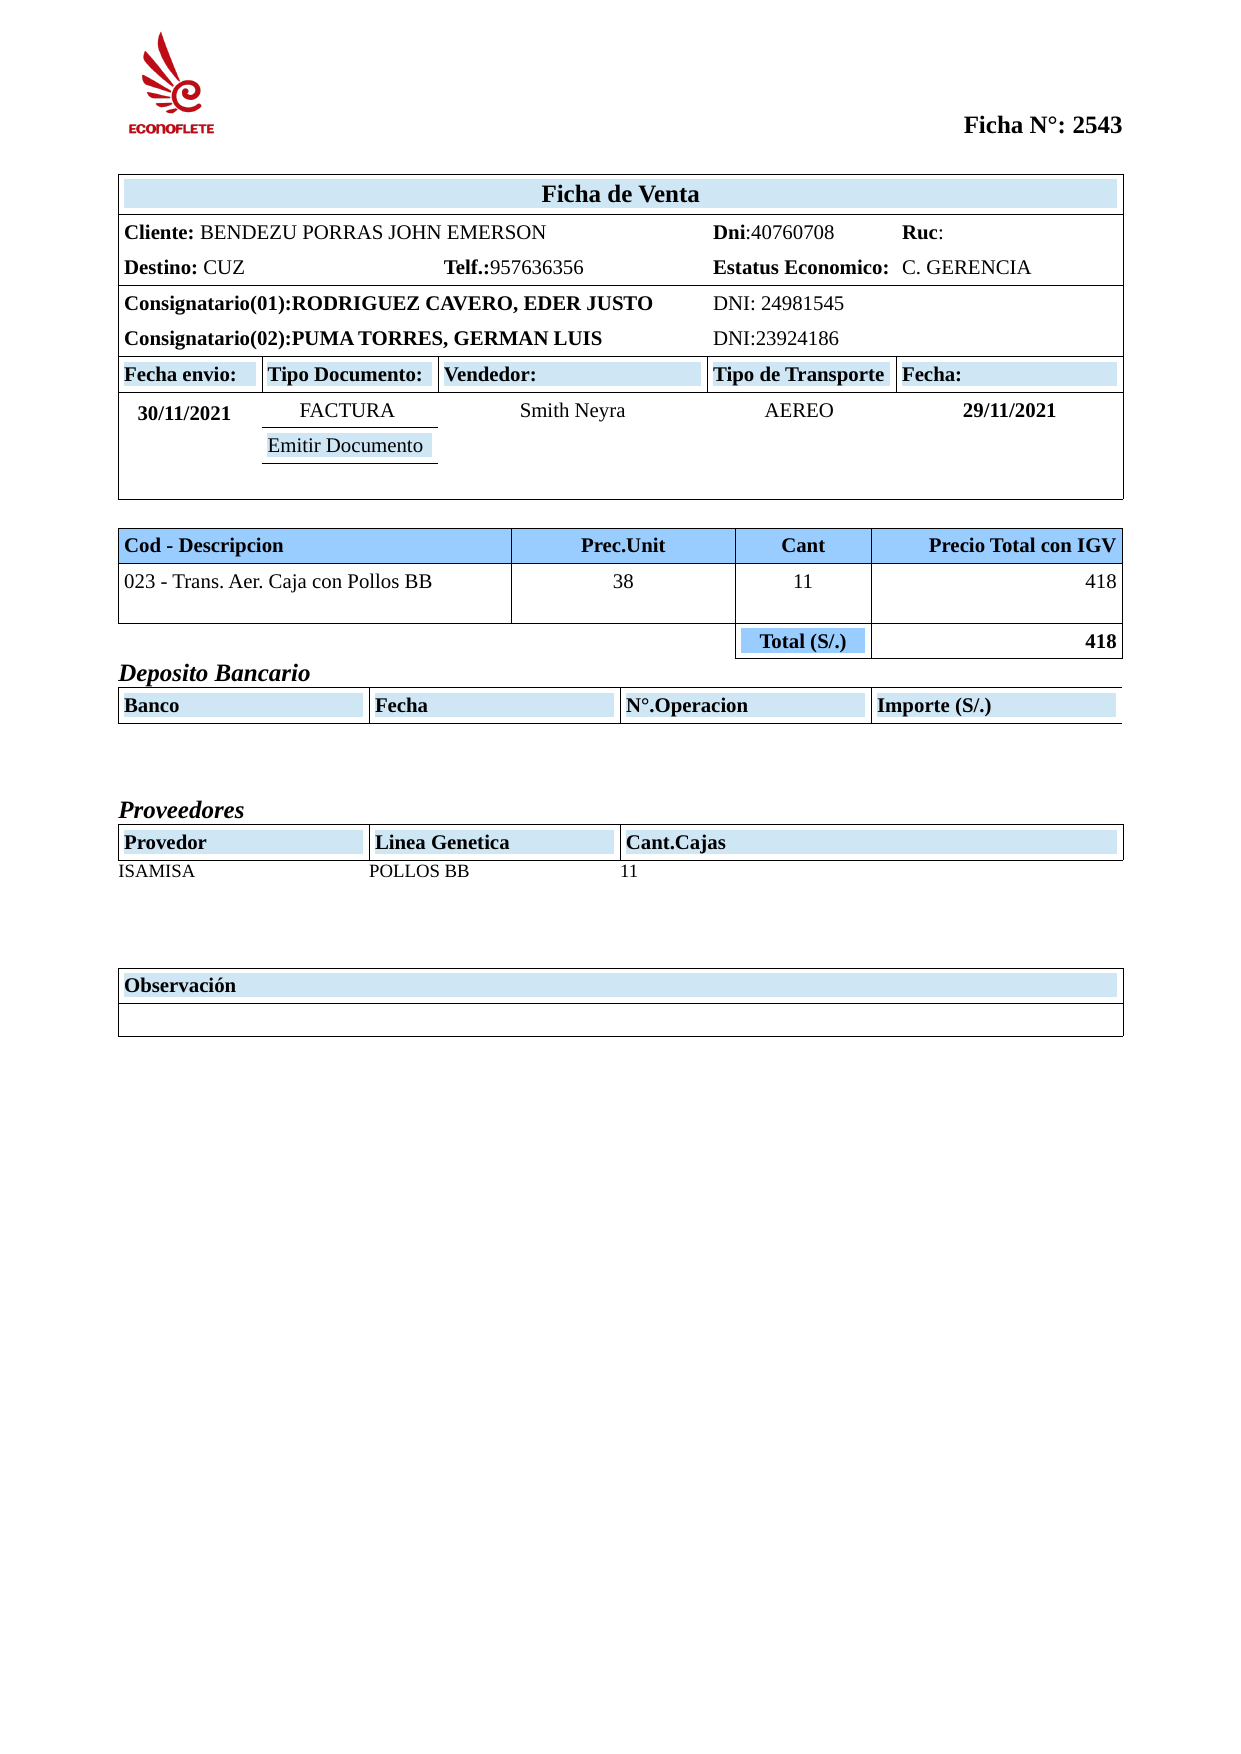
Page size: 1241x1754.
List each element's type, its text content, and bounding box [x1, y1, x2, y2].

table_header Cant [736, 529, 871, 563]
table_header Prec.Unit [512, 529, 735, 563]
table_cell [871, 724, 1122, 747]
table_cell FACTURA [262, 393, 438, 427]
table_cell Vendedor: [439, 357, 707, 392]
table_cell 418 [872, 564, 1122, 623]
table_cell [620, 881, 1123, 903]
table_cell [620, 903, 1123, 924]
table_cell [620, 924, 1123, 946]
table_cell 30/11/2021 [119, 393, 262, 498]
table_cell [262, 464, 438, 498]
table_cell Cliente: BENDEZU PORRAS JOHN EMERSON [119, 215, 707, 249]
table_cell C. GERENCIA [896, 249, 1123, 285]
table_header Importe (S/.) [872, 688, 1122, 723]
table_cell Consignatario(02):PUMA TORRES, GERMAN LUIS [119, 321, 707, 356]
table_header Provedor [119, 825, 369, 859]
table_cell 38 [512, 564, 735, 623]
table_cell [118, 747, 369, 771]
table_cell [620, 747, 871, 771]
table_cell 11 [620, 861, 1123, 881]
table_cell [369, 903, 620, 924]
table_cell [369, 724, 620, 747]
table_cell [369, 881, 620, 903]
table_cell Telf.:957636356 [438, 249, 707, 285]
table_cell [369, 747, 620, 771]
table_cell Fecha envio: [119, 357, 262, 392]
table_cell DNI:23924186 [707, 321, 1123, 356]
table_cell AEREO [707, 393, 896, 498]
text Deposito Bancario [118, 658, 1122, 687]
table_header Observación [119, 969, 1123, 1003]
table_header Linea Genetica [370, 825, 620, 859]
table_cell Dni:40760708 [707, 215, 896, 249]
table_cell [369, 924, 620, 946]
table_header N°.Operacion [621, 688, 871, 723]
table_cell [118, 724, 369, 747]
table_header Ficha de Venta [119, 175, 1123, 214]
table_cell [871, 747, 1122, 771]
table_cell DNI: 24981545 [707, 286, 1123, 321]
table_cell [118, 771, 369, 795]
table_cell [620, 946, 1123, 967]
table_header Precio Total con IGV [872, 529, 1122, 563]
table_cell [118, 903, 369, 924]
table_cell [620, 771, 871, 795]
picture [118, 31, 225, 134]
table_cell [118, 924, 369, 946]
table_cell [871, 771, 1122, 795]
table_cell 29/11/2021 [896, 393, 1123, 498]
table_cell Ruc: [896, 215, 1123, 249]
table_cell [118, 881, 369, 903]
table_cell ISAMISA [118, 861, 369, 881]
table_cell [620, 724, 871, 747]
table_cell Consignatario(01):RODRIGUEZ CAVERO, EDER JUSTO [119, 286, 707, 321]
table_cell Destino: CUZ [119, 249, 438, 285]
table_cell [119, 1004, 1123, 1036]
table_cell Fecha: [897, 357, 1123, 392]
table_cell Estatus Economico: [707, 249, 896, 285]
table_cell [369, 771, 620, 795]
text Proveedores [118, 795, 1122, 824]
table_cell [118, 946, 369, 967]
table_cell Tipo de Transporte [708, 357, 896, 392]
table_cell [118, 624, 511, 658]
table_cell 11 [736, 564, 871, 623]
table_cell Smith Neyra [438, 393, 707, 498]
table_cell [511, 624, 735, 658]
table_header Cant.Cajas [621, 825, 1123, 859]
table_cell POLLOS BB [369, 861, 620, 881]
table_cell 023 - Trans. Aer. Caja con Pollos BB [119, 564, 511, 623]
table_cell Tipo Documento: [263, 357, 438, 392]
table_header Fecha [370, 688, 620, 723]
table_cell 418 [872, 624, 1122, 658]
table_cell Emitir Documento [262, 428, 438, 463]
table_header Cod - Descripcion [119, 529, 511, 563]
table_cell Total (S/.) [736, 624, 871, 658]
table_header Banco [119, 688, 369, 723]
table_cell [369, 946, 620, 967]
